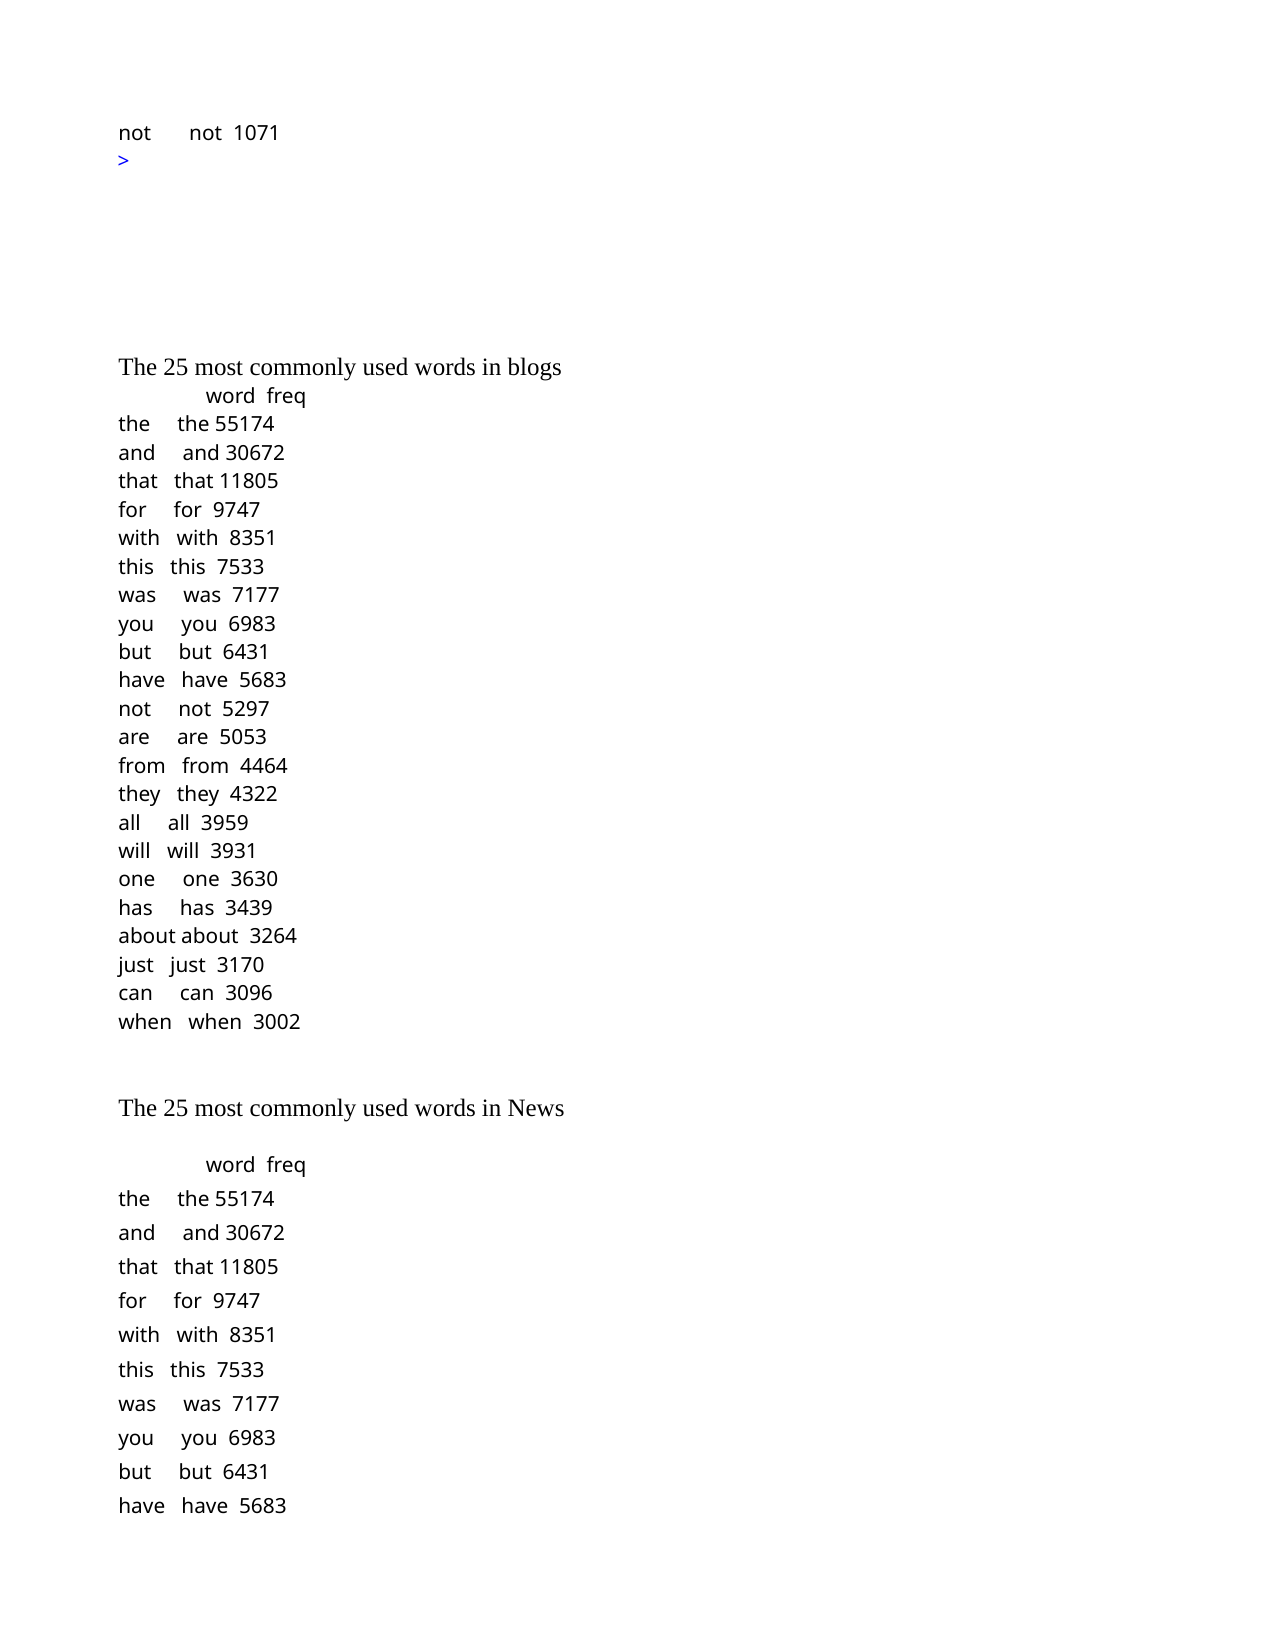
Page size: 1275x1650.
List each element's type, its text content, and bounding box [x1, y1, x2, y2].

text that that 11805 [118, 466, 1157, 495]
text but but 6431 [118, 637, 1157, 666]
text The 25 most commonly used words in News [118, 1093, 1157, 1121]
text for for 9747 [118, 495, 1157, 523]
text they they 4322 [118, 779, 1157, 808]
text just just 3170 [118, 950, 1157, 978]
text The 25 most commonly used words in blogs [118, 352, 1157, 381]
table_header > [118, 147, 137, 175]
text will will 3931 [118, 836, 1157, 864]
text you you 6983 [118, 609, 1157, 637]
text this this 7533 [118, 552, 1157, 580]
text the the 55174 [118, 409, 1157, 438]
text has has 3439 [118, 893, 1157, 921]
table_cell [118, 204, 362, 208]
text one one 3630 [118, 864, 1157, 893]
table_header not not 1071 [118, 118, 362, 147]
text not not 5297 [118, 694, 1157, 722]
text have have 5683 [118, 666, 1157, 694]
text from from 4464 [118, 751, 1157, 779]
text about about 3264 [118, 921, 1157, 950]
text when when 3002 [118, 1007, 1157, 1035]
table_header word freq the the 55174 and and 30672 that that 11805 for for 9747 with with 8351 this this 7533 was was 7177 you you 6983 but but 6431 have have 5683 [118, 1150, 336, 1519]
text all all 3959 [118, 808, 1157, 836]
text can can 3096 [118, 978, 1157, 1007]
text was was 7177 [118, 580, 1157, 609]
text are are 5053 [118, 722, 1157, 751]
text with with 8351 [118, 523, 1157, 552]
text and and 30672 [118, 438, 1157, 466]
text word freq [118, 381, 1157, 409]
table_cell [118, 147, 362, 204]
